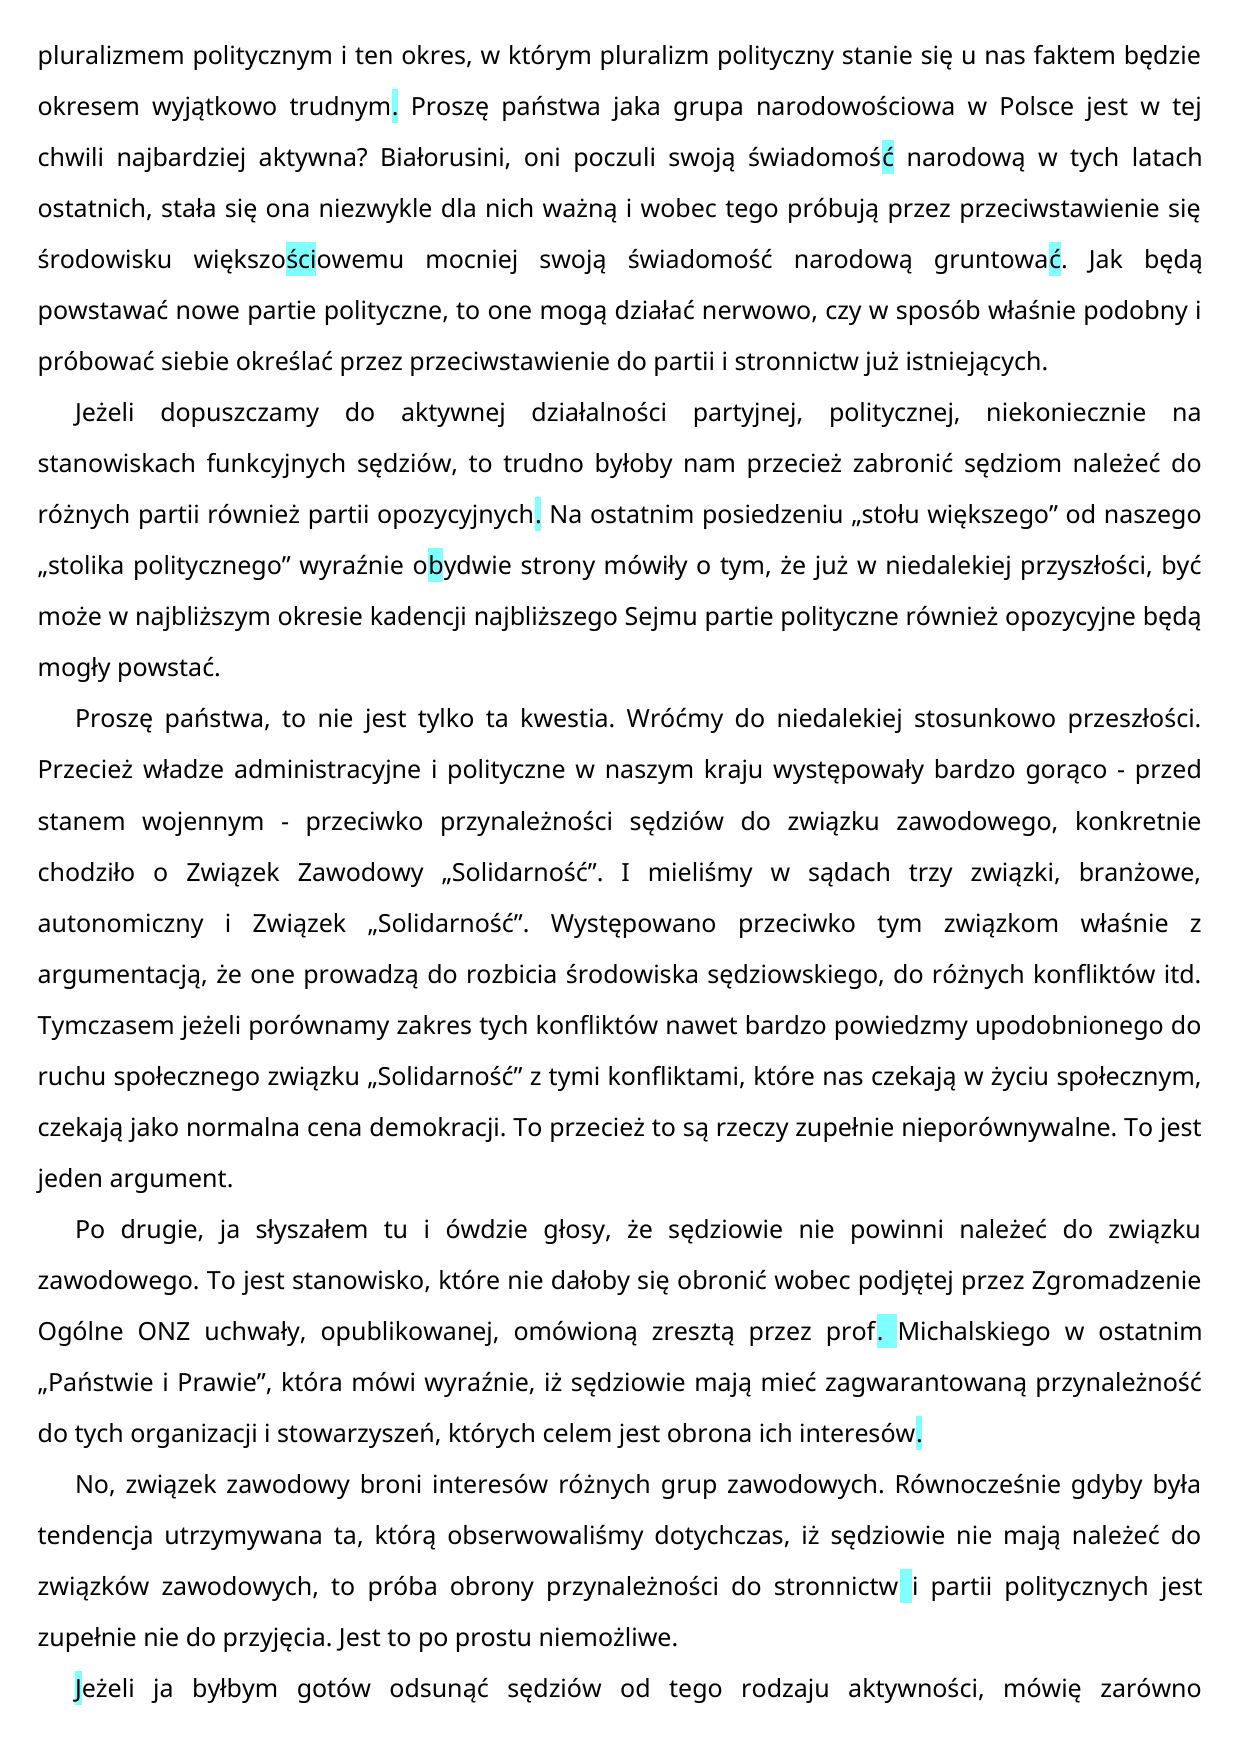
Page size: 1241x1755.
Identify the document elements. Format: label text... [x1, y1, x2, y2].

text Proszę państwa, to nie jest tylko ta kwestia. Wróćmy do niedalekiej stosunkowo przeszłości. Przecież władze administracyjne i polityczne w naszym kraju występowały bardzo gorąco - przed stanem wojennym - przeciwko przynależności sędziów do związku zawodowego, konkretnie chodziło o Związek Zawodowy „Solidarność”. I mieliśmy w sądach trzy związki, branżowe, autonomiczny i Związek „Solidarność”. Występowano przeciwko tym związkom właśnie z argumentacją, że one prowadzą do rozbicia środowiska sędziowskiego, do różnych konfliktów itd. Tymczasem jeżeli porównamy zakres tych konfliktów nawet bardzo powiedzmy upodobnionego do ruchu społecznego związku „Solidarność” z tymi konfliktami, które nas czekają w życiu społecznym, czekają jako normalna cena demokracji. To przecież to są rzeczy zupełnie nieporównywalne. To jest jeden argument. [37, 701, 1203, 1194]
text Po drugie, ja słyszałem tu i ówdzie głosy, że sędziowie nie powinni należeć do związku zawodowego. To jest stanowisko, które nie dałoby się obronić wobec podjętej przez Zgromadzenie Ogólne ONZ uchwały, opublikowanej, omówioną zresztą przez prof. Michalskiego w ostatnim „Państwie i Prawie”, która mówi wyraźnie, iż sędziowie mają mieć zagwarantowaną przynależność do tych organizacji i stowarzyszeń, których celem jest obrona ich interesów. [37, 1211, 1203, 1450]
text No, związek zawodowy broni interesów różnych grup zawodowych. Równocześnie gdyby była tendencja utrzymywana ta, którą obserwowaliśmy dotychczas, iż sędziowie nie mają należeć do związków zawodowych, to próba obrony przynależności do stronnictw i partii politycznych jest zupełnie nie do przyjęcia. Jest to po prostu niemożliwe. [37, 1467, 1203, 1654]
text Jeżeli ja byłbym gotów odsunąć sędziów od tego rodzaju aktywności, mówię zarówno [37, 1671, 1203, 1705]
text Jeżeli dopuszczamy do aktywnej działalności partyjnej, politycznej, niekoniecznie na stanowiskach funkcyjnych sędziów, to trudno byłoby nam przecież zabronić sędziom należeć do różnych partii również partii opozycyjnych. Na ostatnim posiedzeniu „stołu większego” od naszego „stolika politycznego” wyraźnie obydwie strony mówiły o tym, że już w niedalekiej przyszłości, być może w najbliższym okresie kadencji najbliższego Sejmu partie polityczne również opozycyjne będą mogły powstać. [37, 395, 1203, 684]
text pluralizmem politycznym i ten okres, w którym pluralizm polityczny stanie się u nas faktem będzie okresem wyjątkowo trudnym. Proszę państwa jaka grupa narodowościowa w Polsce jest w tej chwili najbardziej aktywna? Białorusini, oni poczuli swoją świadomość narodową w tych latach ostatnich, stała się ona niezwykle dla nich ważną i wobec tego próbują przez przeciwstawienie się środowisku większościowemu mocniej swoją świadomość narodową gruntować. Jak będą powstawać nowe partie polityczne, to one mogą działać nerwowo, czy w sposób właśnie podobny i próbować siebie określać przez przeciwstawienie do partii i stronnictw już istniejących. [37, 37, 1203, 378]
